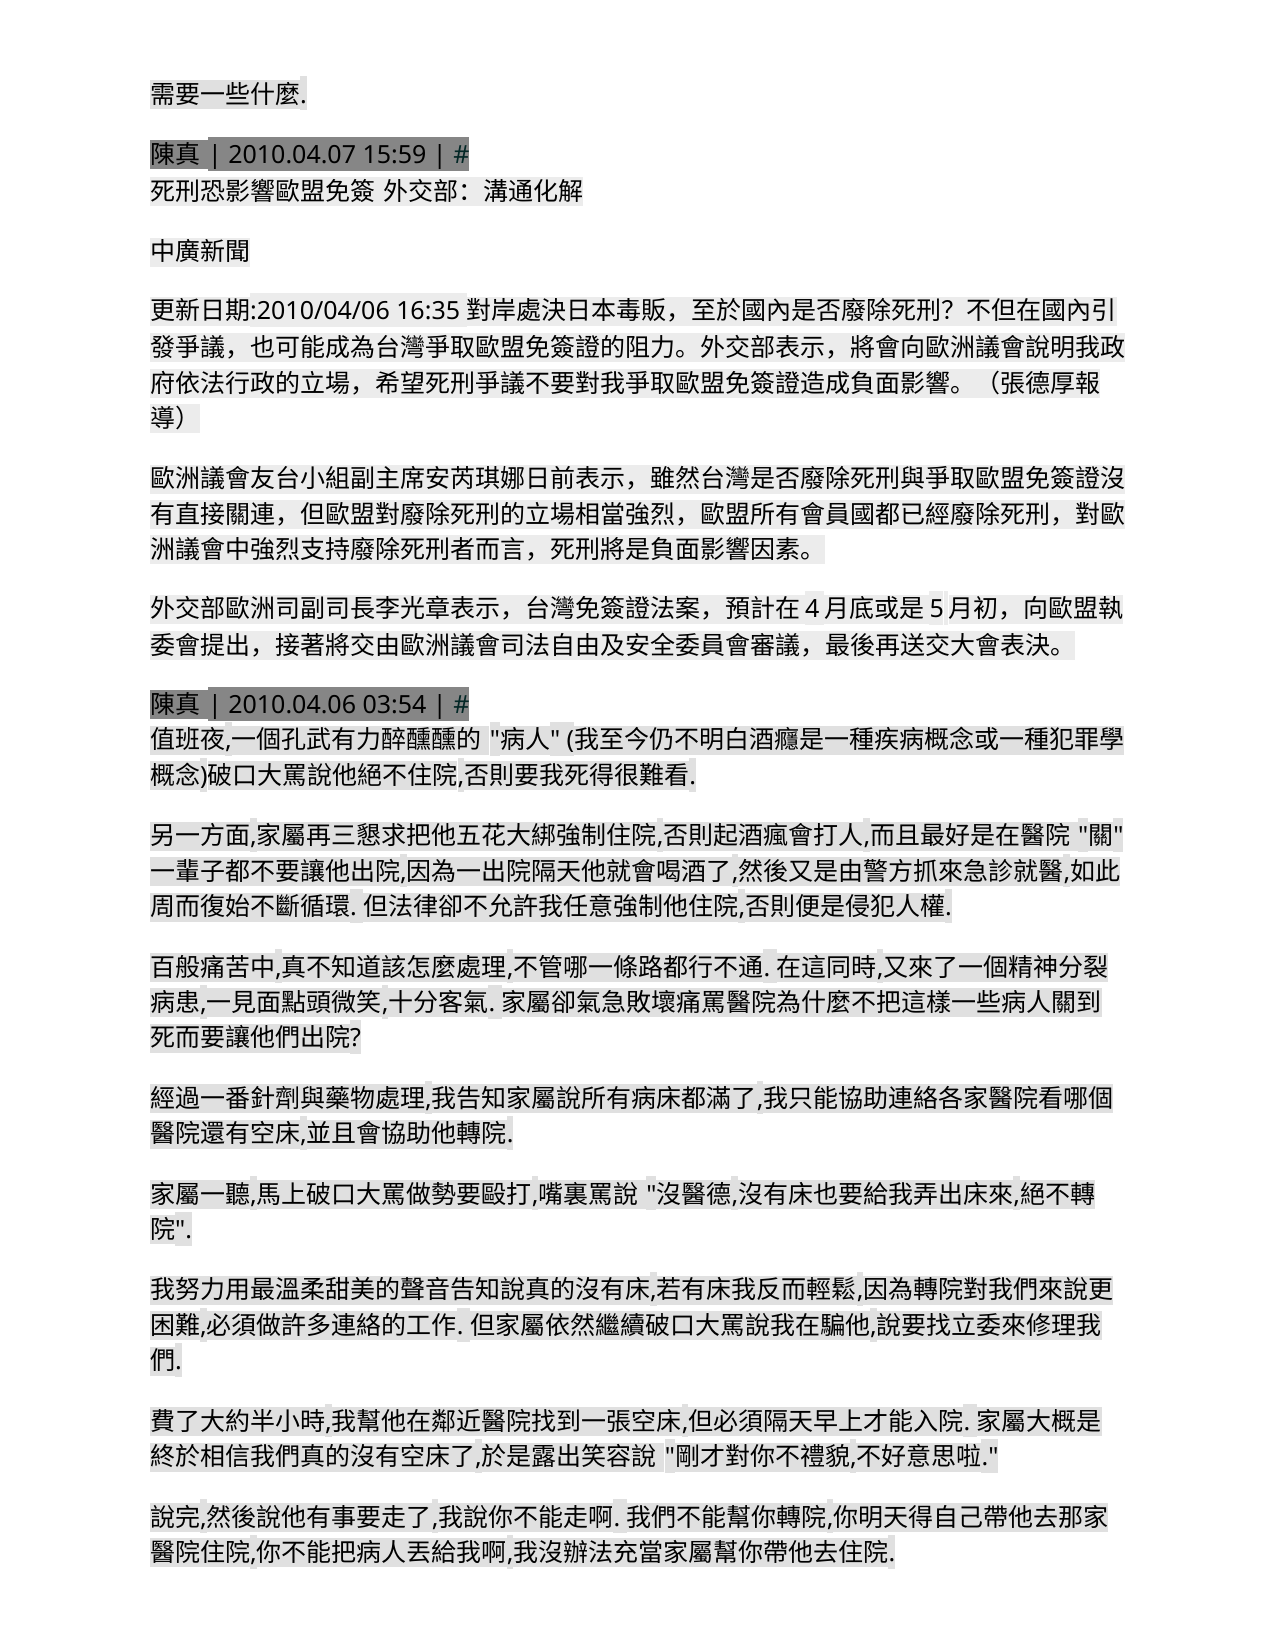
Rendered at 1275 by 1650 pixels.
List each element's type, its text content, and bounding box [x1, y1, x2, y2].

text 死刑恐影響歐盟免簽 外交部：溝通化解 [150, 171, 1125, 206]
text 百般痛苦中,真不知道該怎麼處理,不管哪一條路都行不通. 在這同時,又來了一個精神分裂病患,一見面點頭微笑,十分客氣. 家屬卻氣急敗壞痛罵醫院為什麼不把這樣一些病人關到死而要讓他們出院? [150, 948, 1125, 1054]
text 費了大約半小時,我幫他在鄰近醫院找到一張空床,但必須隔天早上才能入院. 家屬大概是終於相信我們真的沒有空床了,於是露出笑容說 "剛才對你不禮貌,不好意思啦." [150, 1402, 1125, 1473]
text 陳真 | 2010.04.06 03:54 | # [150, 685, 1125, 721]
text 我努力用最溫柔甜美的聲音告知說真的沒有床,若有床我反而輕鬆,因為轉院對我們來說更困難,必須做許多連絡的工作. 但家屬依然繼續破口大罵說我在騙他,說要找立委來修理我們. [150, 1271, 1125, 1377]
text 需要一些什麼. [150, 75, 1125, 110]
text 陳真 | 2010.04.07 15:59 | # [150, 135, 1125, 171]
text 外交部歐洲司副司長李光章表示，台灣免簽證法案，預計在4月底或是5月初，向歐盟執委會提出，接著將交由歐洲議會司法自由及安全委員會審議，最後再送交大會表決。 [150, 589, 1125, 660]
text 更新日期:2010/04/06 16:35 對岸處決日本毒販，至於國內是否廢除死刑？不但在國內引發爭議，也可能成為台灣爭取歐盟免簽證的阻力。外交部表示，將會向歐洲議會說明我政府依法行政的立場，希望死刑爭議不要對我爭取歐盟免簽證造成負面影響。（張德厚報導） [150, 292, 1125, 433]
text 經過一番針劑與藥物處理,我告知家屬說所有病床都滿了,我只能協助連絡各家醫院看哪個醫院還有空床,並且會協助他轉院. [150, 1079, 1125, 1150]
text 說完,然後說他有事要走了,我說你不能走啊. 我們不能幫你轉院,你明天得自己帶他去那家醫院住院,你不能把病人丟給我啊,我沒辦法充當家屬幫你帶他去住院. [150, 1498, 1125, 1569]
text 家屬一聽,馬上破口大罵做勢要毆打,嘴裏罵說 "沒醫德,沒有床也要給我弄出床來,絕不轉院". [150, 1175, 1125, 1246]
text 歐洲議會友台小組副主席安芮琪娜日前表示，雖然台灣是否廢除死刑與爭取歐盟免簽證沒有直接關連，但歐盟對廢除死刑的立場相當強烈，歐盟所有會員國都已經廢除死刑，對歐洲議會中強烈支持廢除死刑者而言，死刑將是負面影響因素。 [150, 458, 1125, 564]
text 值班夜,一個孔武有力醉醺醺的 "病人" (我至今仍不明白酒癮是一種疾病概念或一種犯罪學概念)破口大罵說他絕不住院,否則要我死得很難看. [150, 721, 1125, 792]
text 另一方面,家屬再三懇求把他五花大綁強制住院,否則起酒瘋會打人,而且最好是在醫院 "關" 一輩子都不要讓他出院,因為一出院隔天他就會喝酒了,然後又是由警方抓來急診就醫,如此周而復始不斷循環. 但法律卻不允許我任意強制他住院,否則便是侵犯人權. [150, 817, 1125, 923]
text 中廣新聞 [150, 231, 1125, 267]
